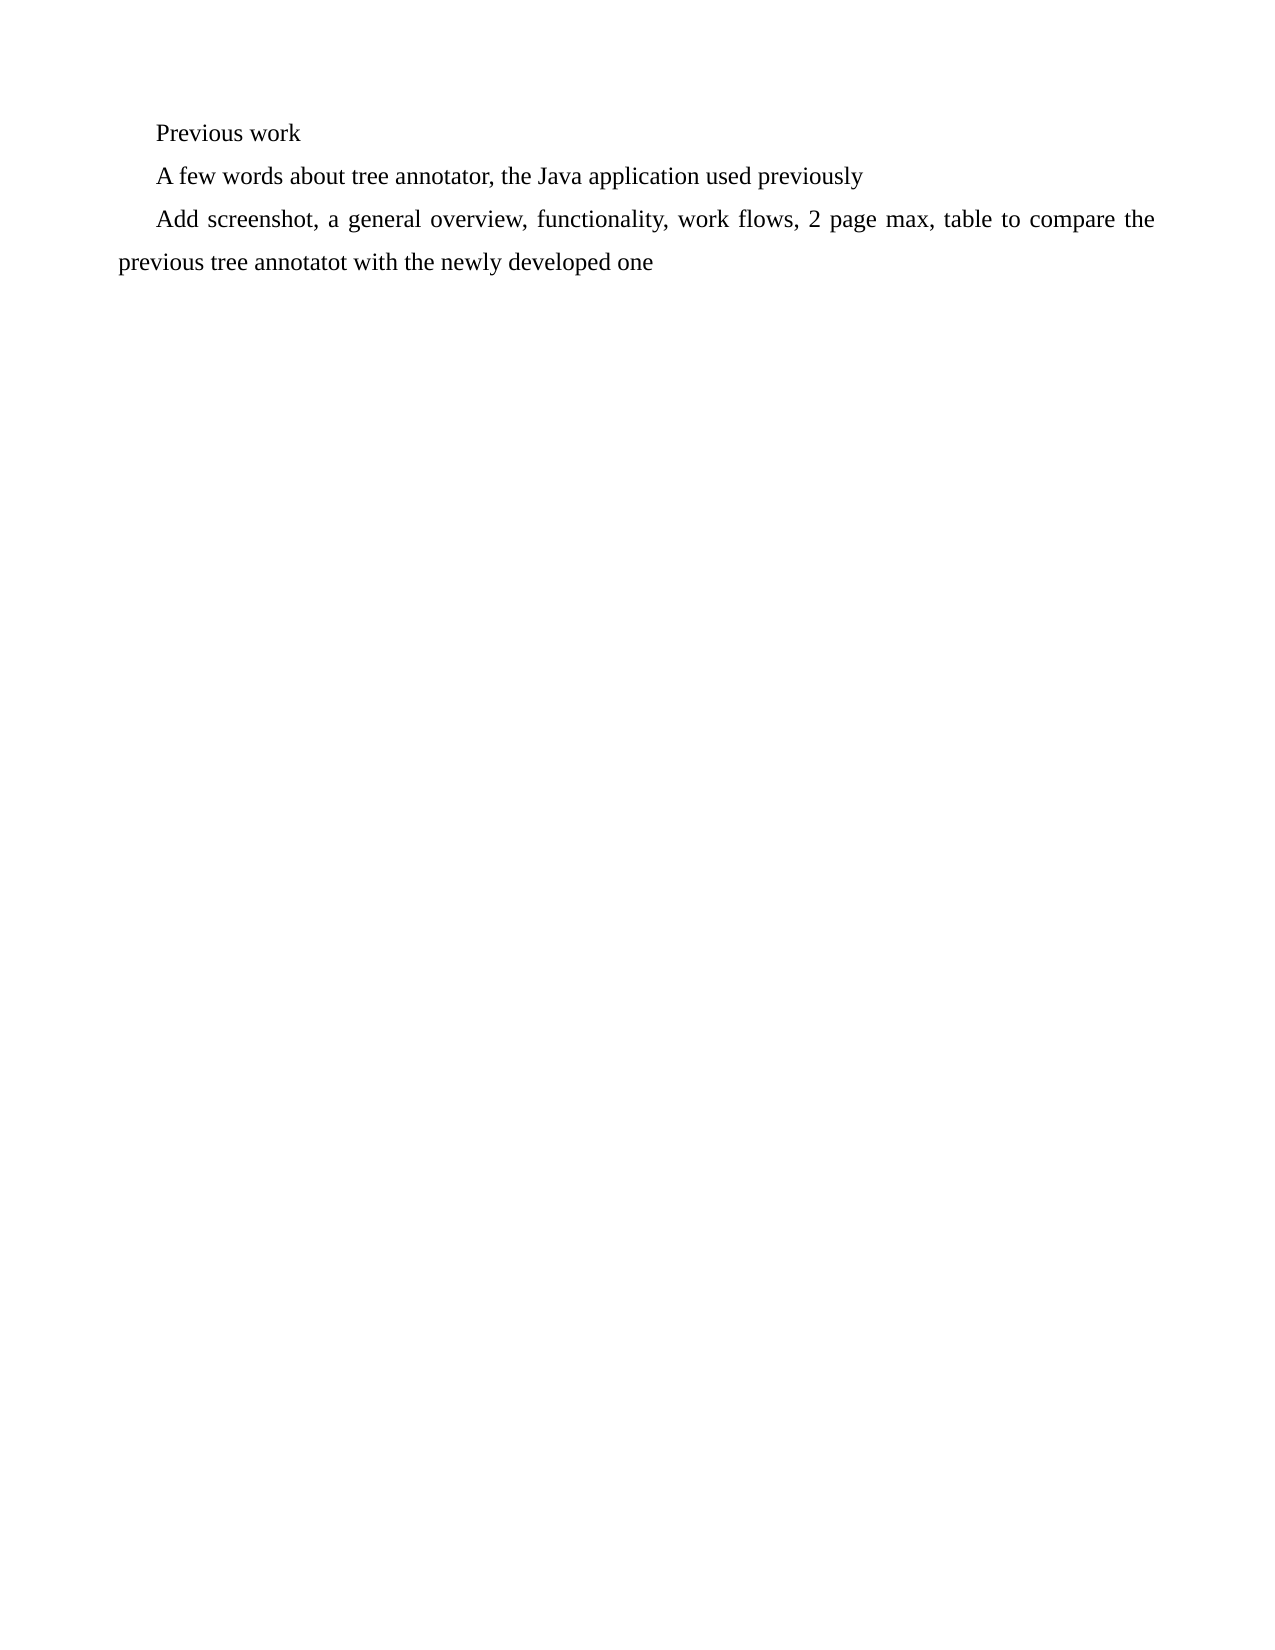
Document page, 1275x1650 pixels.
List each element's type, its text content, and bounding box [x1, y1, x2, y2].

text A few words about tree annotator, the Java application used previously [118, 161, 1157, 190]
text Previous work [118, 118, 1157, 147]
text Add screenshot, a general overview, functionality, work flows, 2 page max, table to compare the previous tree annotatot with the newly developed one [118, 204, 1157, 276]
